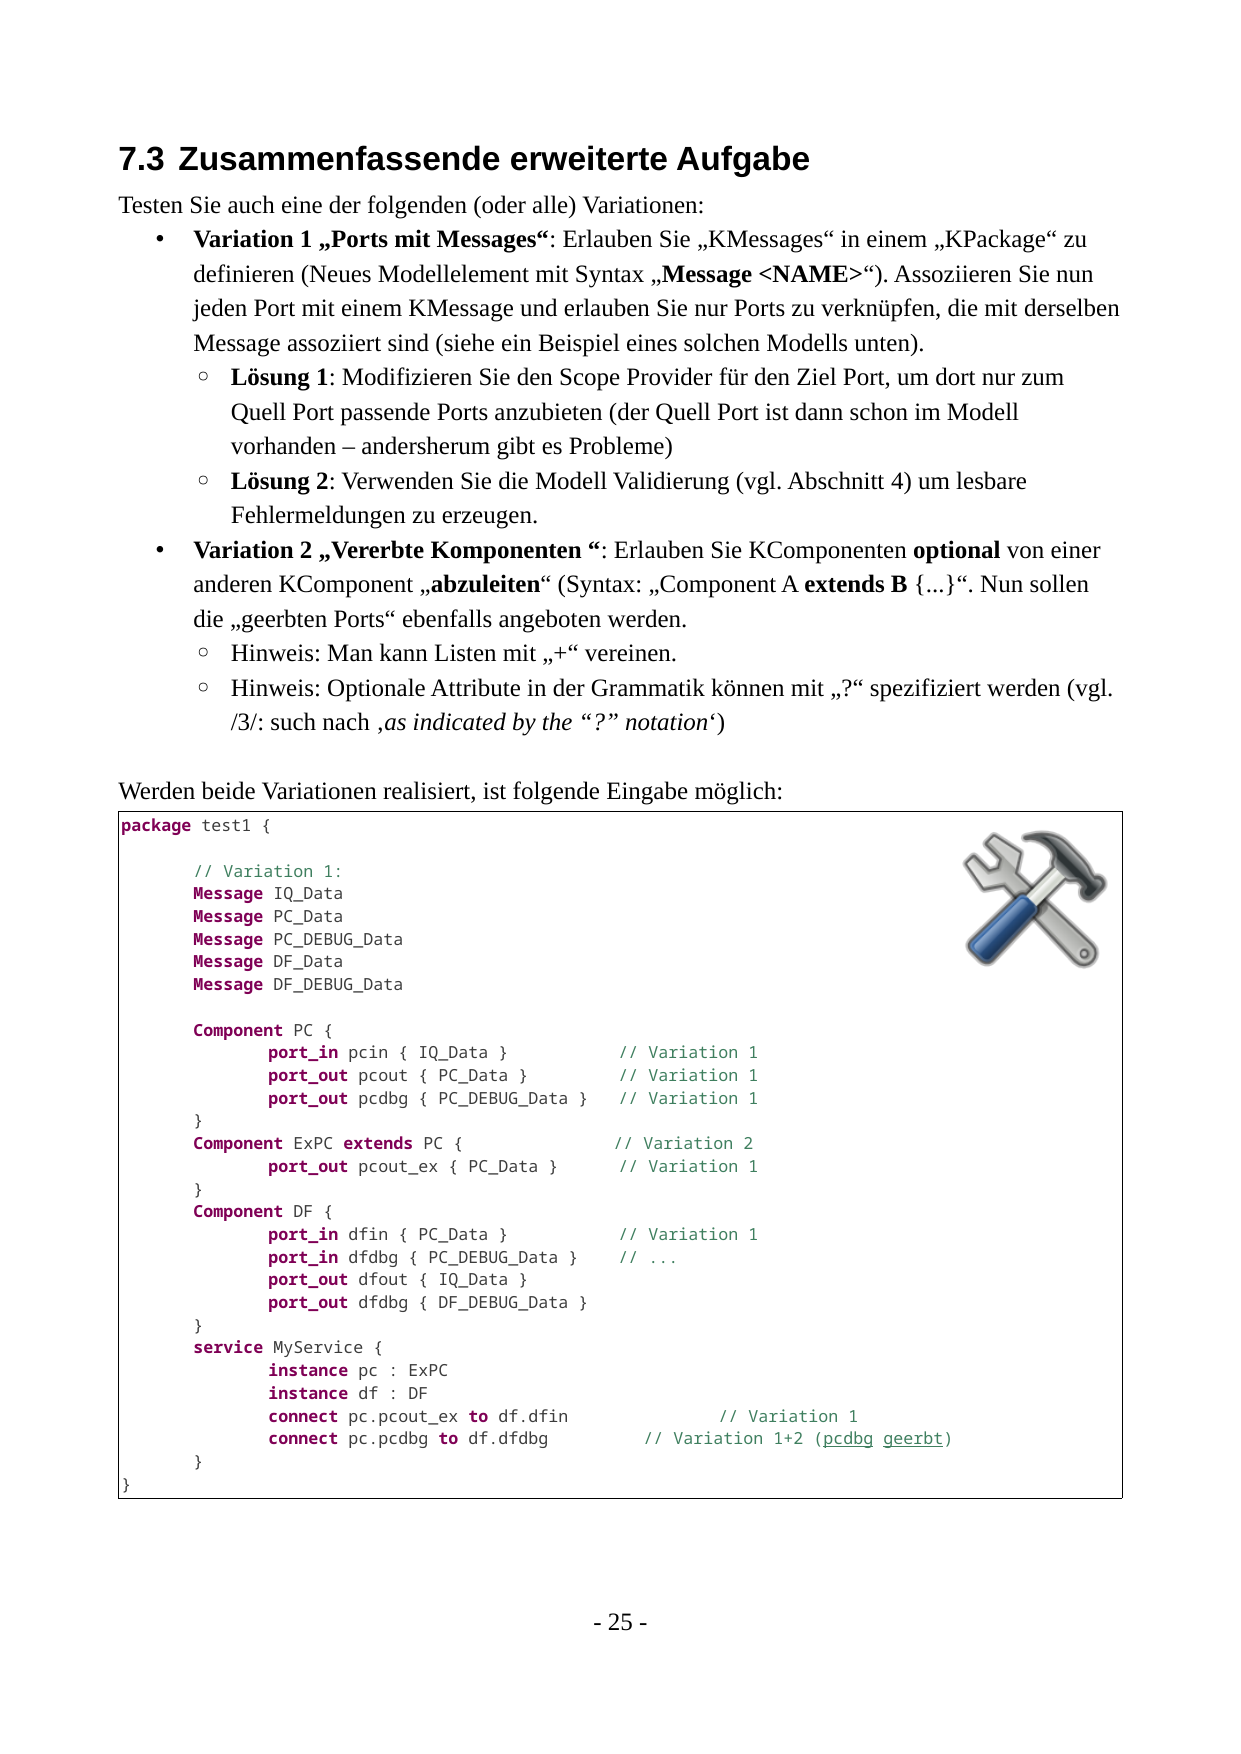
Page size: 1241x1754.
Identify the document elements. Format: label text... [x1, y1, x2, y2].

text connect pc.pcout_ex to df.dfin // Variation 1 [119, 1401, 1122, 1424]
text port_in pcin { IQ_Data } // Variation 1 [119, 1038, 1122, 1061]
text port_in dfdbg { PC_DEBUG_Data } // ... [119, 1242, 1122, 1265]
text instance df : DF [119, 1378, 1122, 1401]
text } [119, 1469, 1122, 1498]
list Hinweis: Optionale Attribute in der Grammatik können mit „?“ spezifiziert werden (vgl. /3/: such nach ‚as indicated by the “?” notation‘) [193, 673, 1122, 736]
text } [119, 1447, 1122, 1469]
text Component PC { [119, 1015, 1122, 1038]
text } [119, 1310, 1122, 1333]
text Message IQ_Data [119, 879, 961, 902]
list Lösung 1: Modifizieren Sie den Scope Provider für den Ziel Port, um dort nur zum Quell Port passende Ports anzubieten (der Quell Port ist dann schon im Modell vorhanden – andersherum gibt es Probleme) [193, 362, 1122, 460]
text port_in dfin { PC_Data } // Variation 1 [119, 1219, 1122, 1242]
text package test1 { [119, 812, 1122, 836]
text Component ExPC extends PC { // Variation 2 [119, 1129, 1122, 1151]
text port_out pcout_ex { PC_Data } // Variation 1 [119, 1151, 1122, 1174]
text Message DF_DEBUG_Data [119, 970, 1122, 995]
text Werden beide Variationen realisiert, ist folgende Eingabe möglich: [118, 776, 1122, 805]
list Lösung 2: Verwenden Sie die Modell Validierung (vgl. Abschnitt 4) um lesbare Fehlermeldungen zu erzeugen. [193, 466, 1122, 529]
text Message PC_DEBUG_Data [119, 924, 961, 947]
subtitle Zusammenfassende erweiterte Aufgabe [118, 139, 1122, 178]
text port_out dfdbg { DF_DEBUG_Data } [119, 1288, 1122, 1310]
text port_out pcdbg { PC_DEBUG_Data } // Variation 1 [119, 1083, 1122, 1106]
list Hinweis: Man kann Listen mit „+“ vereinen. [193, 638, 1122, 667]
text port_out pcout { PC_Data } // Variation 1 [119, 1061, 1122, 1083]
text Message PC_Data [119, 902, 961, 924]
text } [119, 1106, 1122, 1129]
picture [961, 824, 1109, 972]
text Message DF_Data [119, 947, 961, 970]
text instance pc : ExPC [119, 1356, 1122, 1378]
text port_out dfout { IQ_Data } [119, 1265, 1122, 1288]
list Variation 2 „Vererbte Komponenten “: Erlauben Sie KComponenten optional von einer anderen KComponent „abzuleiten“ (Syntax: „Component A extends B {...}“. Nun sollen die „geerbten Ports“ ebenfalls angeboten werden. [156, 535, 1122, 633]
text // Variation 1: [119, 856, 961, 879]
text service MyService { [119, 1333, 1122, 1356]
text Testen Sie auch eine der folgenden (oder alle) Variationen: [118, 190, 1122, 219]
text connect pc.pcdbg to df.dfdbg // Variation 1+2 (pcdbg geerbt) [119, 1424, 1122, 1447]
list Variation 1 „Ports mit Messages“: Erlauben Sie „KMessages“ in einem „KPackage“ zu definieren (Neues Modellelement mit Syntax „Message <NAME>“). Assoziieren Sie nun jeden Port mit einem KMessage und erlauben Sie nur Ports zu verknüpfen, die mit derselben Message assoziiert sind (siehe ein Beispiel eines solchen Modells unten). [156, 224, 1122, 357]
text } [119, 1174, 1122, 1197]
text Component DF { [119, 1197, 1122, 1219]
